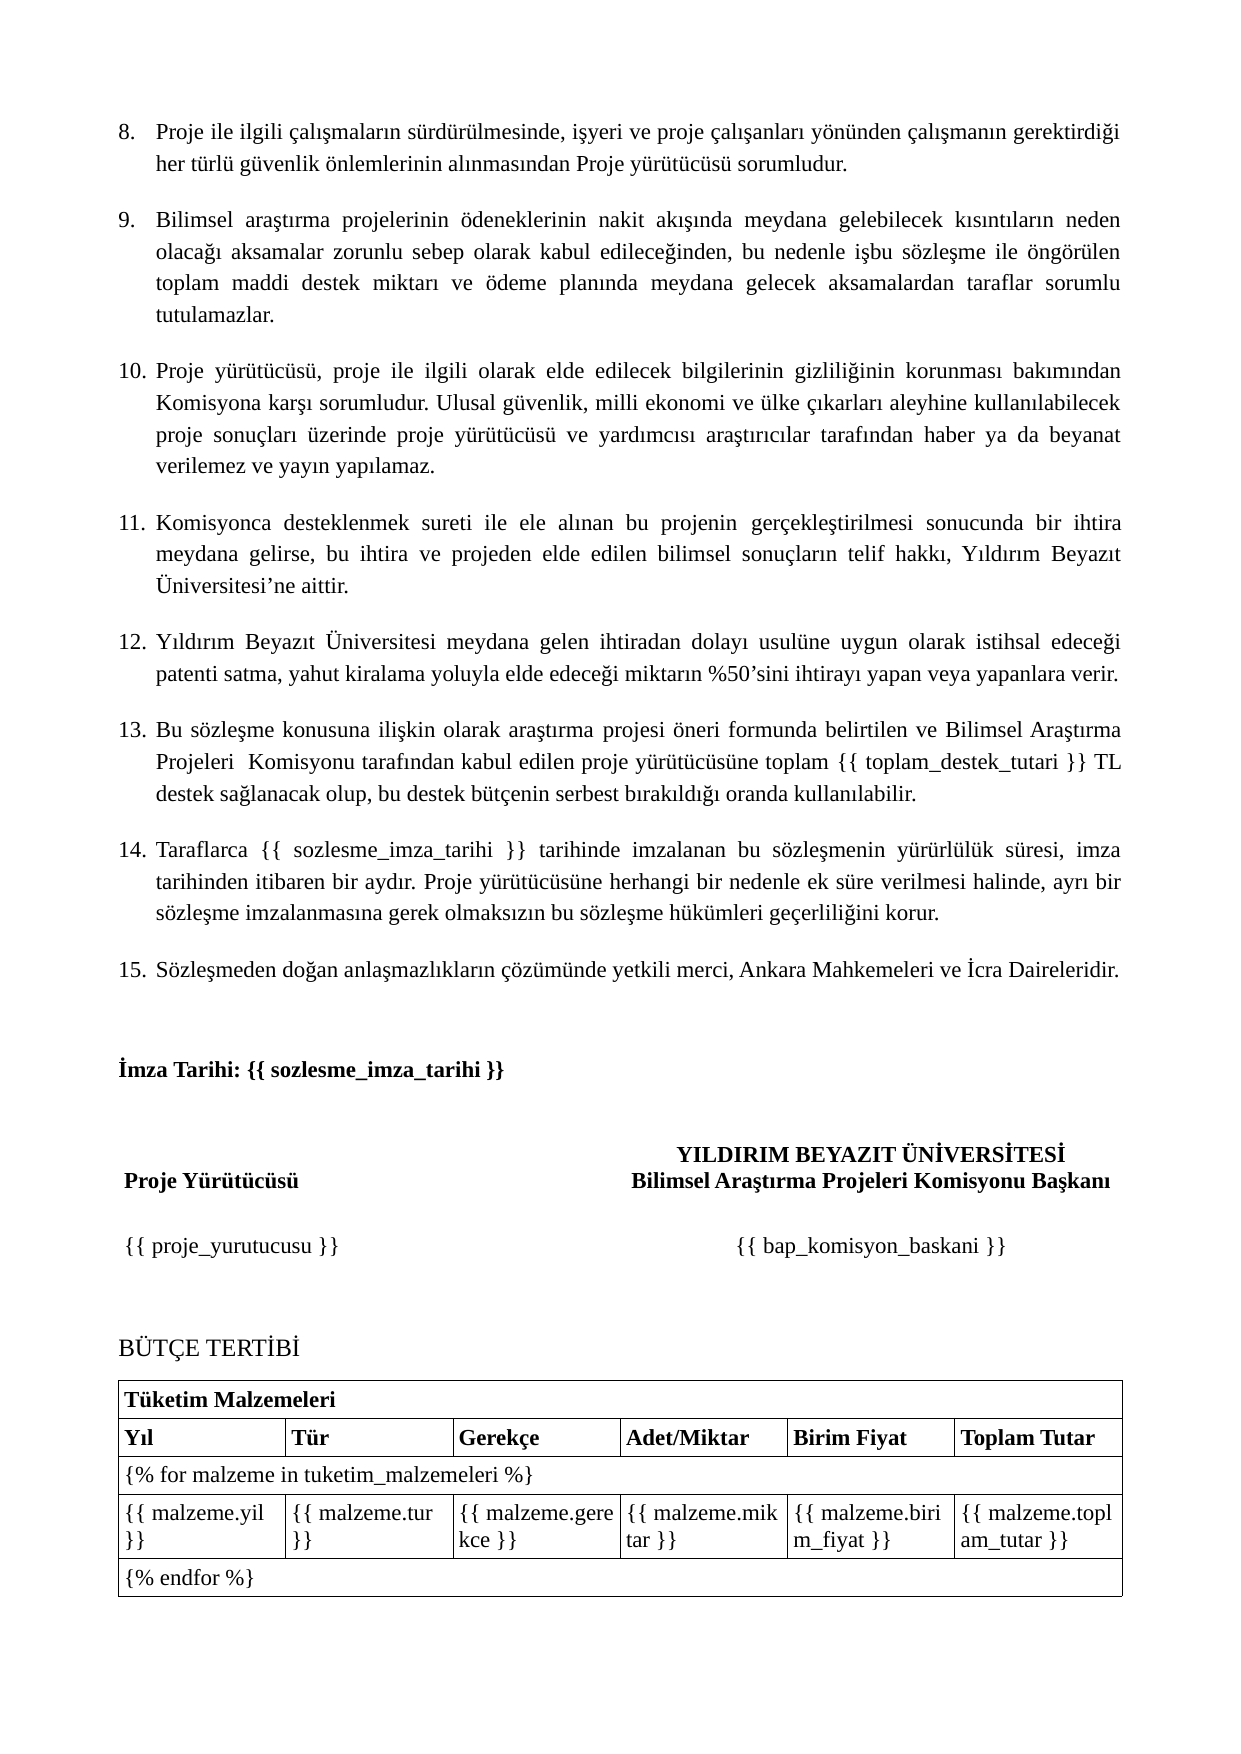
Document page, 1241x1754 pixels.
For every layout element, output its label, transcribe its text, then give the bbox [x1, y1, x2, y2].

text İmza Tarihi: {{ sozlesme_imza_tarihi }} [118, 1057, 1122, 1122]
table_header YILDIRIM BEYAZIT ÜNİVERSİTESİ Bilimsel Araştırma Projeleri Komisyonu Başkanı [620, 1136, 1122, 1200]
text BÜTÇE TERTİBİ [118, 1333, 1122, 1362]
table_cell {{ proje_yurutucusu }} [118, 1200, 620, 1264]
list Sözleşmeden doğan anlaşmazlıkların çözümünde yetkili merci, Ankara Mahkemeleri ve İcra Daireleridir. [118, 956, 1122, 982]
table_header Proje Yürütücüsü [118, 1136, 620, 1200]
table_header Tüketim Malzemeleri [119, 1381, 1122, 1418]
table_cell {{ malzeme.tur }} [286, 1495, 453, 1558]
table_cell {{ bap_komisyon_baskani }} [620, 1200, 1122, 1264]
table_cell Tür [286, 1419, 453, 1456]
table_cell {% for malzeme in tuketim_malzemeleri %} [119, 1457, 1122, 1494]
table_cell Birim Fiyat [788, 1419, 954, 1456]
table_cell {{ malzeme.yil }} [119, 1495, 285, 1558]
table_cell Yıl [119, 1419, 285, 1456]
list Proje ile ilgili çalışmaların sürdürülmesinde, işyeri ve proje çalışanları yönünden çalışmanın gerektirdiği her türlü güvenlik önlemlerinin alınmasından Proje yürütücüsü sorumludur. [118, 118, 1122, 176]
list Bilimsel araştırma projelerinin ödeneklerinin nakit akışında meydana gelebilecek kısıntıların neden olacağı aksamalar zorunlu sebep olarak kabul edileceğinden, bu nedenle işbu sözleşme ile öngörülen toplam maddi destek miktarı ve ödeme planında meydana gelecek aksamalardan taraflar sorumlu tutulamazlar. [118, 206, 1122, 327]
table_cell Toplam Tutar [955, 1419, 1122, 1456]
table_cell {{ malzeme.toplam_tutar }} [955, 1495, 1122, 1558]
table_cell {% endfor %} [119, 1559, 1122, 1596]
list Taraflarca {{ sozlesme_imza_tarihi }} tarihinde imzalanan bu sözleşmenin yürürlülük süresi, imza tarihinden itibaren bir aydır. Proje yürütücüsüne herhangi bir nedenle ek süre verilmesi halinde, ayrı bir sözleşme imzalanmasına gerek olmaksızın bu sözleşme hükümleri geçerliliğini korur. [118, 836, 1122, 926]
table_cell {{ malzeme.miktar }} [621, 1495, 787, 1558]
table_cell {{ malzeme.birim_fiyat }} [788, 1495, 954, 1558]
table_cell Adet/Miktar [621, 1419, 787, 1456]
list Yıldırım Beyazıt Üniversitesi meydana gelen ihtiradan dolayı usulüne uygun olarak istihsal edeceği patenti satma, yahut kiralama yoluyla elde edeceği miktarın %50’sini ihtirayı yapan veya yapanlara verir. [118, 628, 1122, 686]
table_cell Gerekçe [454, 1419, 620, 1456]
list Proje yürütücüsü, proje ile ilgili olarak elde edilecek bilgilerinin gizliliğinin korunması bakımından Komisyona karşı sorumludur. Ulusal güvenlik, milli ekonomi ve ülke çıkarları aleyhine kullanılabilecek proje sonuçları üzerinde proje yürütücüsü ve yardımcısı araştırıcılar tarafından haber ya da beyanat verilemez ve yayın yapılamaz. [118, 357, 1122, 478]
list Komisyonca desteklenmek sureti ile ele alınan bu projenin gerçekleştirilmesi sonucunda bir ihtira meydana gelirse, bu ihtira ve projeden elde edilen bilimsel sonuçların telif hakkı, Yıldırım Beyazıt Üniversitesi’ne aittir. [118, 509, 1122, 598]
list Bu sözleşme konusuna ilişkin olarak araştırma projesi öneri formunda belirtilen ve Bilimsel Araştırma Projeleri Komisyonu tarafından kabul edilen proje yürütücüsüne toplam {{ toplam_destek_tutari }} TL destek sağlanacak olup, bu destek bütçenin serbest bırakıldığı oranda kullanılabilir. [118, 717, 1122, 806]
table_cell {{ malzeme.gerekce }} [454, 1495, 620, 1558]
